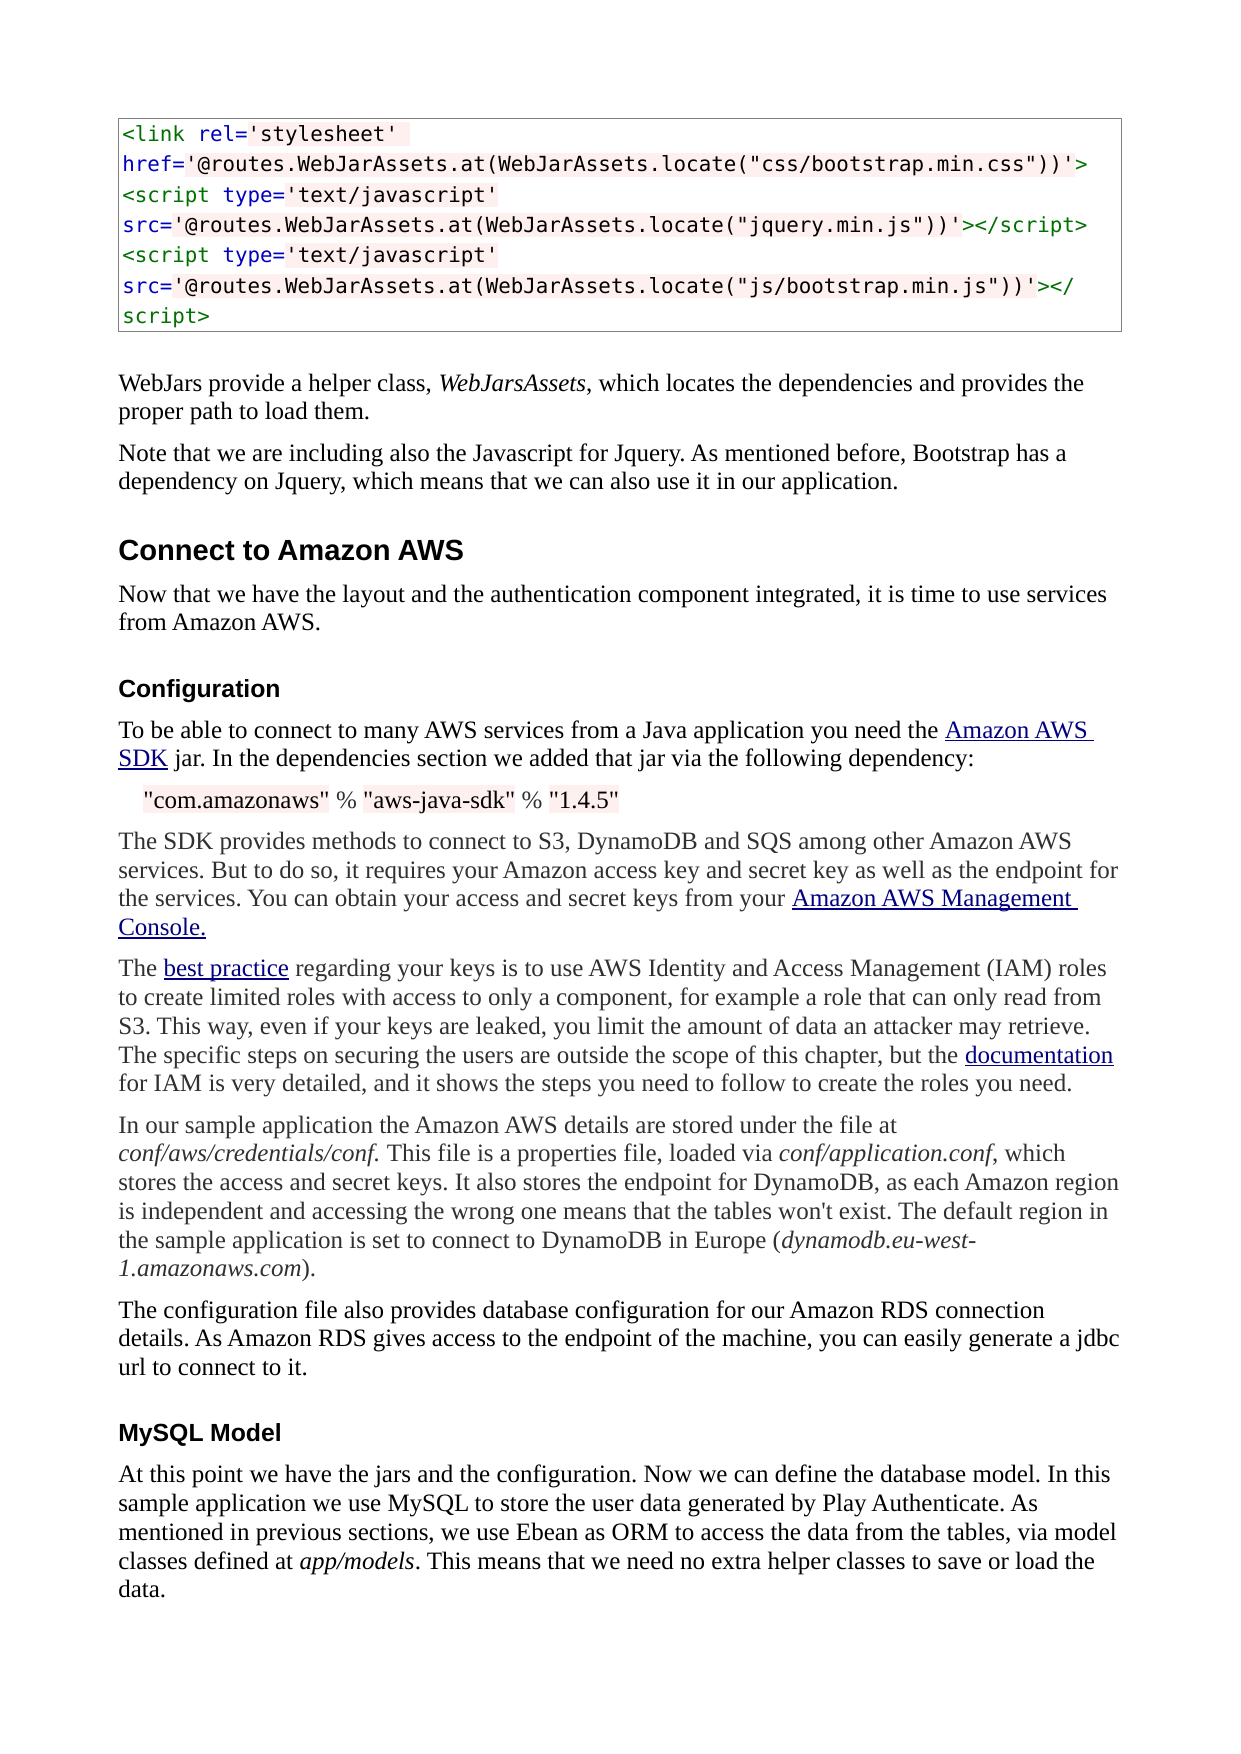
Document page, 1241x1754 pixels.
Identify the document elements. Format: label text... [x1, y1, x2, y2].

subtitle MySQL Model [118, 1418, 1122, 1447]
text <link rel='stylesheet' href='@routes.WebJarAssets.at(WebJarAssets.locate("css/bootstrap.min.css"))'> [119, 119, 1121, 177]
text The configuration file also provides database configuration for our Amazon RDS connection details. As Amazon RDS gives access to the endpoint of the machine, you can easily generate a jdbc url to connect to it. [118, 1295, 1122, 1381]
text "com.amazonaws" % "aws-java-sdk" % "1.4.5" [118, 785, 1122, 813]
text The SDK provides methods to connect to S3, DynamoDB and SQS among other Amazon AWS services. But to do so, it requires your Amazon access key and secret key as well as the endpoint for the services. You can obtain your access and secret keys from your Amazon AWS Management Console. [118, 826, 1122, 941]
subtitle Connect to Amazon AWS [118, 533, 1122, 566]
text Now that we have the layout and the authentication component integrated, it is time to use services from Amazon AWS. [118, 579, 1122, 636]
text The best practice regarding your keys is to use AWS Identity and Access Management (IAM) roles to create limited roles with access to only a component, for example a role that can only read from S3. This way, even if your keys are leaked, you limit the amount of data an attacker may retrieve. The specific steps on securing the users are outside the scope of this chapter, but the documentation for IAM is very detailed, and it shows the steps you need to follow to create the roles you need. [118, 953, 1122, 1097]
subtitle Configuration [118, 674, 1122, 702]
text WebJars provide a helper class, WebJarsAssets, which locates the dependencies and provides the proper path to load them. [118, 368, 1122, 425]
text To be able to connect to many AWS services from a Java application you need the Amazon AWS SDK jar. In the dependencies section we added that jar via the following dependency: [118, 715, 1122, 772]
text <script type='text/javascript' src='@routes.WebJarAssets.at(WebJarAssets.locate("js/bootstrap.min.js"))'></script> [119, 239, 1121, 331]
text At this point we have the jars and the configuration. Now we can define the database model. In this sample application we use MySQL to store the user data generated by Play Authenticate. As mentioned in previous sections, we use Ebean as ORM to access the data from the tables, via model classes defined at app/models. This means that we need no extra helper classes to save or load the data. [118, 1459, 1122, 1603]
text <script type='text/javascript' src='@routes.WebJarAssets.at(WebJarAssets.locate("jquery.min.js"))'></script> [119, 179, 1121, 237]
text In our sample application the Amazon AWS details are stored under the file at conf/aws/credentials/conf. This file is a properties file, loaded via conf/application.conf, which stores the access and secret keys. It also stores the endpoint for DynamoDB, as each Amazon region is independent and accessing the wrong one means that the tables won't exist. The default region in the sample application is set to connect to DynamoDB in Europe (dynamodb.eu-west-1.amazonaws.com). [118, 1110, 1122, 1282]
text Note that we are including also the Javascript for Jquery. As mentioned before, Bootstrap has a dependency on Jquery, which means that we can also use it in our application. [118, 438, 1122, 495]
